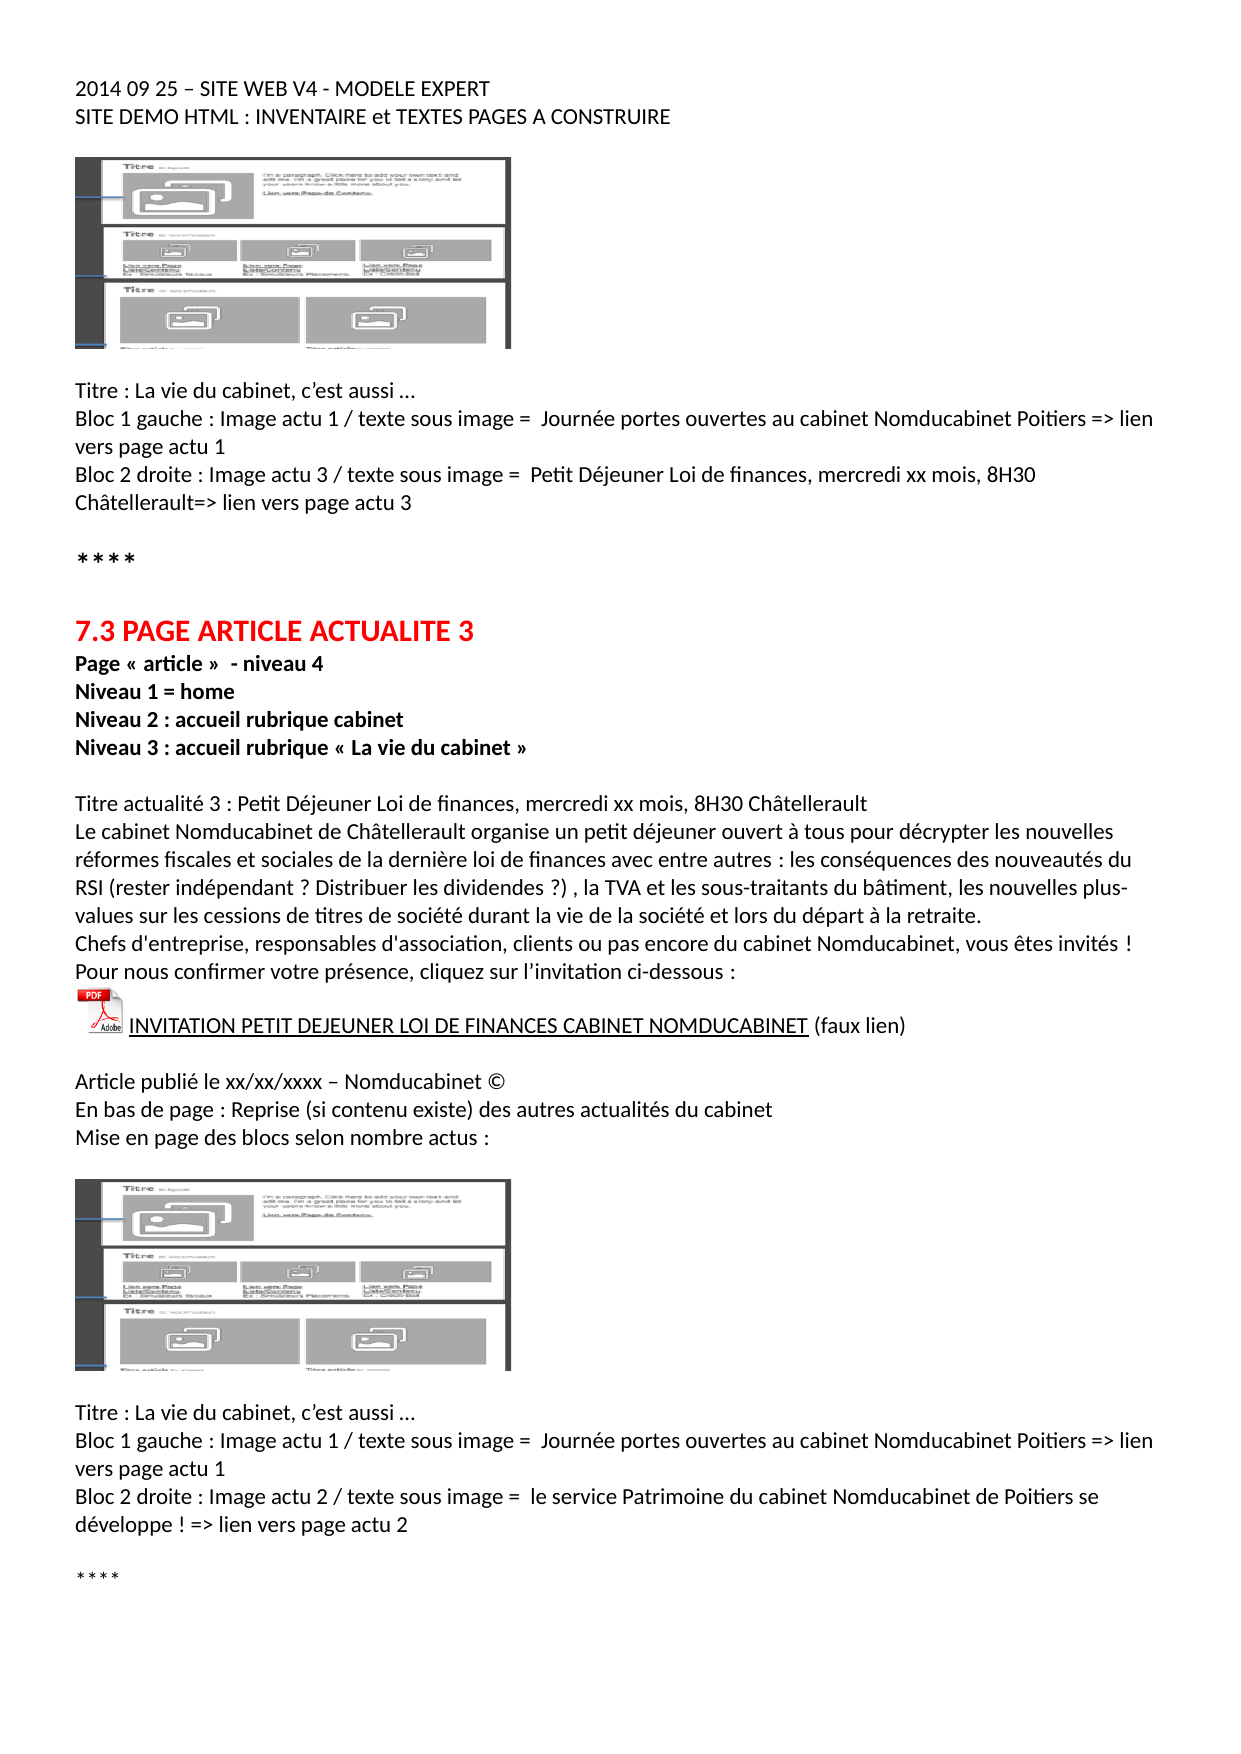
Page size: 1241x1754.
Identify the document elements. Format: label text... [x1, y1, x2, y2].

text Mise en page des blocs selon nombre actus : [75, 1123, 1165, 1151]
text Page « article » - niveau 4 [75, 649, 1165, 677]
text Bloc 2 droite : Image actu 2 / texte sous image = le service Patrimoine du cabinet Nomducabinet de Poitiers se développe ! => lien vers page actu 2 [75, 1482, 1165, 1538]
text Niveau 1 = home [75, 677, 1165, 705]
text **** [75, 544, 1165, 583]
text **** [75, 1566, 1165, 1594]
text Titre : La vie du cabinet, c’est aussi … [75, 1398, 1165, 1426]
text Le cabinet Nomducabinet de Châtellerault organise un petit déjeuner ouvert à tous pour décrypter les nouvelles réformes fiscales et sociales de la dernière loi de finances avec entre autres : les conséquences des nouveautés du RSI (rester indépendant ? Distribuer les dividendes ?) , la TVA et les sous-traitants du bâtiment, les nouvelles plus-values sur les cessions de titres de société durant la vie de la société et lors du départ à la retraite. [75, 817, 1165, 929]
text Bloc 1 gauche : Image actu 1 / texte sous image = Journée portes ouvertes au cabinet Nomducabinet Poitiers => lien vers page actu 1 [75, 1426, 1165, 1482]
text En bas de page : Reprise (si contenu existe) des autres actualités du cabinet [75, 1095, 1165, 1123]
text Bloc 2 droite : Image actu 3 / texte sous image = Petit Déjeuner Loi de finances, mercredi xx mois, 8H30 Châtellerault=> lien vers page actu 3 [75, 461, 1165, 517]
text Titre actualité 3 : Petit Déjeuner Loi de finances, mercredi xx mois, 8H30 Châtellerault [75, 789, 1165, 817]
text 7.3 PAGE ARTICLE ACTUALITE 3 [75, 611, 1165, 649]
text Pour nous confirmer votre présence, cliquez sur l’invitation ci-dessous : [75, 957, 1165, 985]
text Titre : La vie du cabinet, c’est aussi … [75, 376, 1165, 404]
text Article publié le xx/xx/xxxx – Nomducabinet © [75, 1067, 1165, 1095]
text Niveau 2 : accueil rubrique cabinet [75, 705, 1165, 733]
text Niveau 3 : accueil rubrique « La vie du cabinet » [75, 733, 1165, 761]
picture [75, 985, 124, 1034]
text INVITATION PETIT DEJEUNER LOI DE FINANCES CABINET NOMDUCABINET (faux lien) [75, 985, 1165, 1039]
text Chefs d'entreprise, responsables d'association, clients ou pas encore du cabinet Nomducabinet, vous êtes invités ! [75, 929, 1165, 957]
text Bloc 1 gauche : Image actu 1 / texte sous image = Journée portes ouvertes au cabinet Nomducabinet Poitiers => lien vers page actu 1 [75, 404, 1165, 461]
